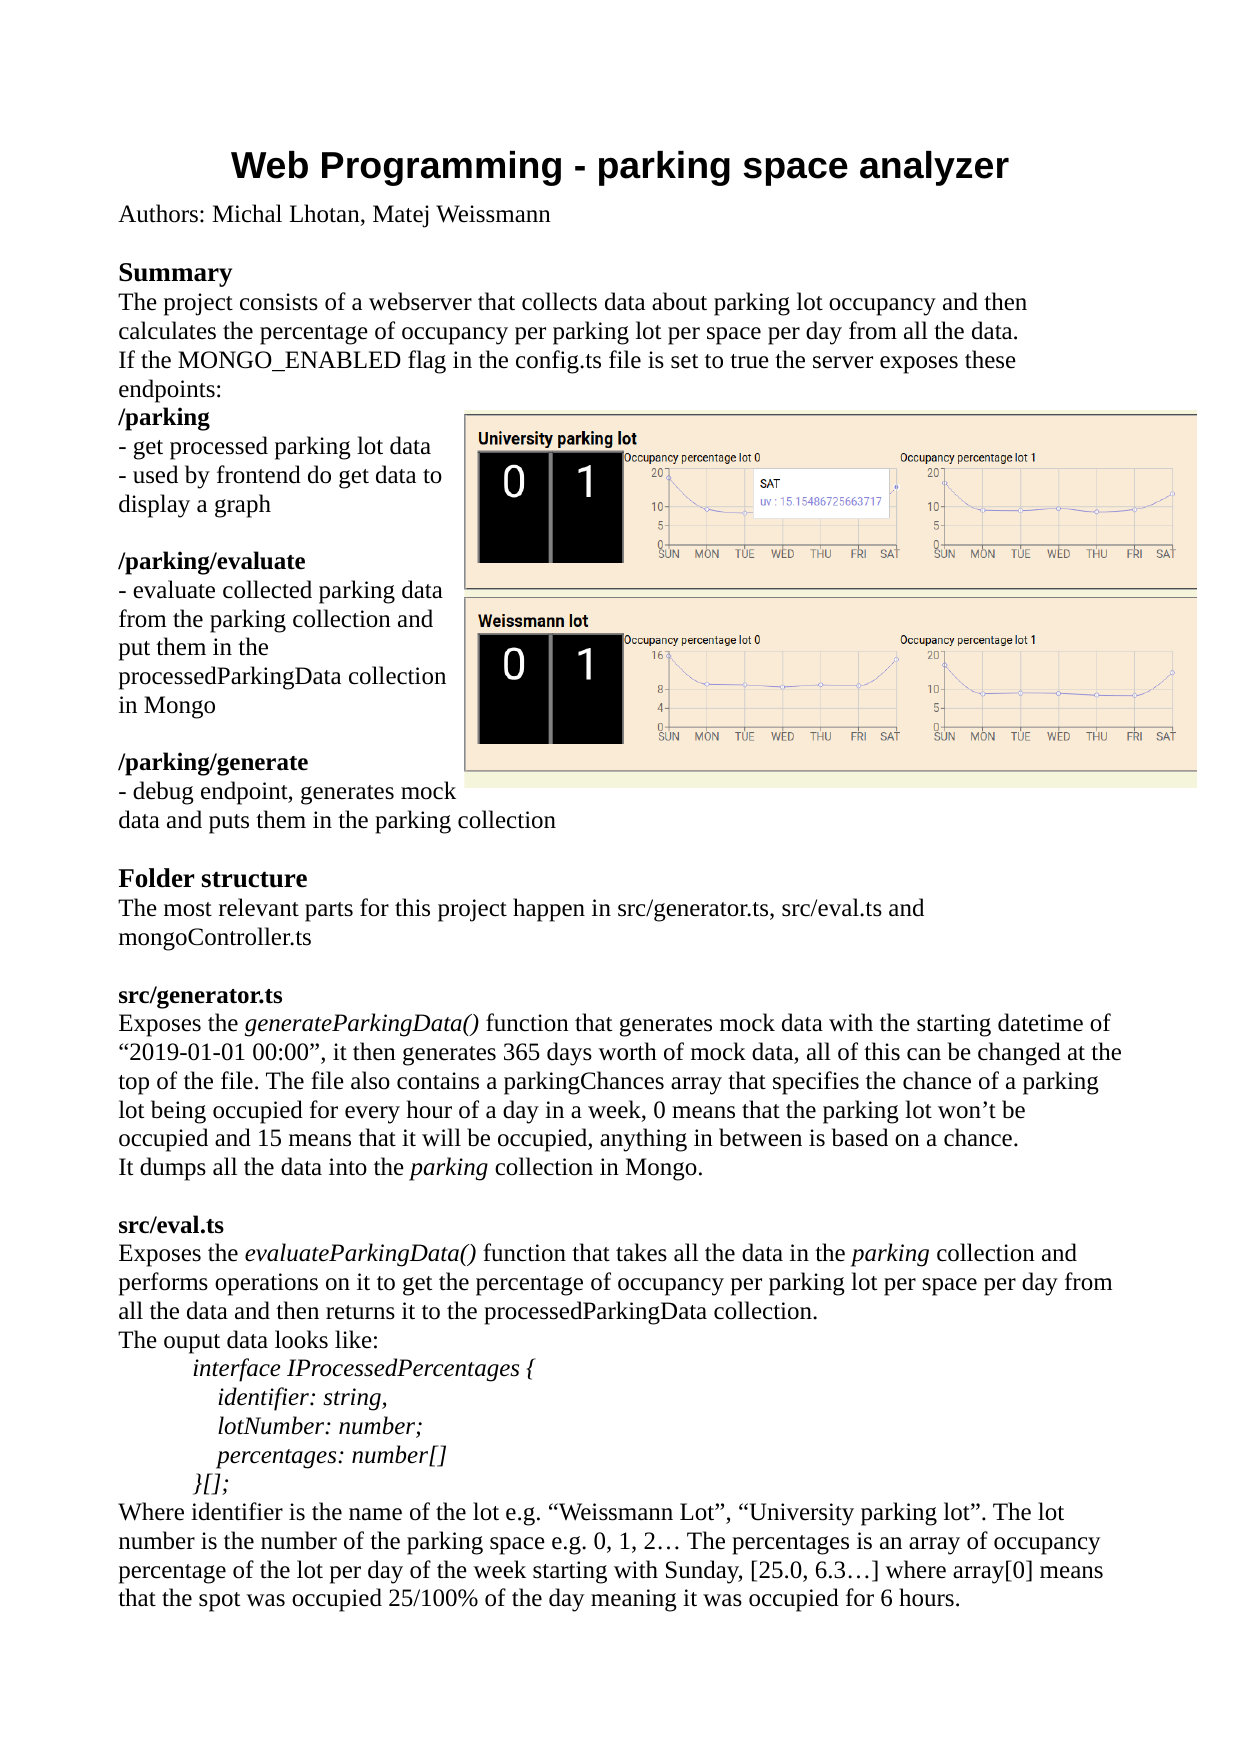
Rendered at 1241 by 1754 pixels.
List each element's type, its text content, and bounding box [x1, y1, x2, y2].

text lotNumber: number; [192, 1411, 1122, 1440]
text The ouput data looks like: [118, 1325, 1122, 1353]
text Exposes the evaluateParkingData() function that takes all the data in the parking collection and performs operations on it to get the percentage of occupancy per parking lot per space per day from all the data and then returns it to the processedParkingData collection. [118, 1238, 1122, 1325]
title Web Programming - parking space analyzer [118, 143, 1122, 186]
picture [464, 410, 1197, 788]
text - debug endpoint, generates mock data and puts them in the parking collection [118, 776, 1122, 834]
text /parking [118, 402, 1122, 431]
text src/generator.ts [118, 980, 1122, 1008]
text Authors: Michal Lhotan, Matej Weissmann [118, 199, 1122, 227]
text Folder structure [118, 862, 1122, 893]
text interface IProcessedPercentages { [192, 1353, 1122, 1382]
text - used by frontend do get data to display a graph [118, 460, 464, 517]
text identifier: string, [192, 1382, 1122, 1411]
text The most relevant parts for this project happen in src/generator.ts, src/eval.ts and mongoController.ts [118, 893, 1122, 951]
text Exposes the generateParkingData() function that generates mock data with the starting datetime of “2019-01-01 00:00”, it then generates 365 days worth of mock data, all of this can be changed at the top of the file. The file also contains a parkingChances array that specifies the chance of a parking lot being occupied for every hour of a day in a week, 0 means that the parking lot won’t be occupied and 15 means that it will be occupied, anything in between is based on a chance. [118, 1008, 1122, 1152]
text Summary [118, 256, 1122, 287]
text /parking/evaluate [118, 546, 464, 575]
text }[]; [192, 1468, 1122, 1497]
text percentages: number[] [192, 1440, 1122, 1468]
text If the MONGO_ENABLED flag in the config.ts file is set to true the server exposes these endpoints: [118, 345, 1122, 402]
text /parking/generate [118, 747, 464, 776]
text - get processed parking lot data [118, 431, 464, 460]
text - evaluate collected parking data from the parking collection and put them in the processedParkingData collection in Mongo [118, 575, 464, 719]
text The project consists of a webserver that collects data about parking lot occupancy and then calculates the percentage of occupancy per parking lot per space per day from all the data. [118, 287, 1122, 345]
text Where identifier is the name of the lot e.g. “Weissmann Lot”, “University parking lot”. The lot number is the number of the parking space e.g. 0, 1, 2… The percentages is an array of occupancy percentage of the lot per day of the week starting with Sunday, [25.0, 6.3…] where array[0] means that the spot was occupied 25/100% of the day meaning it was occupied for 6 hours. [118, 1497, 1122, 1612]
text src/eval.ts [118, 1210, 1122, 1238]
text It dumps all the data into the parking collection in Mongo. [118, 1152, 1122, 1181]
